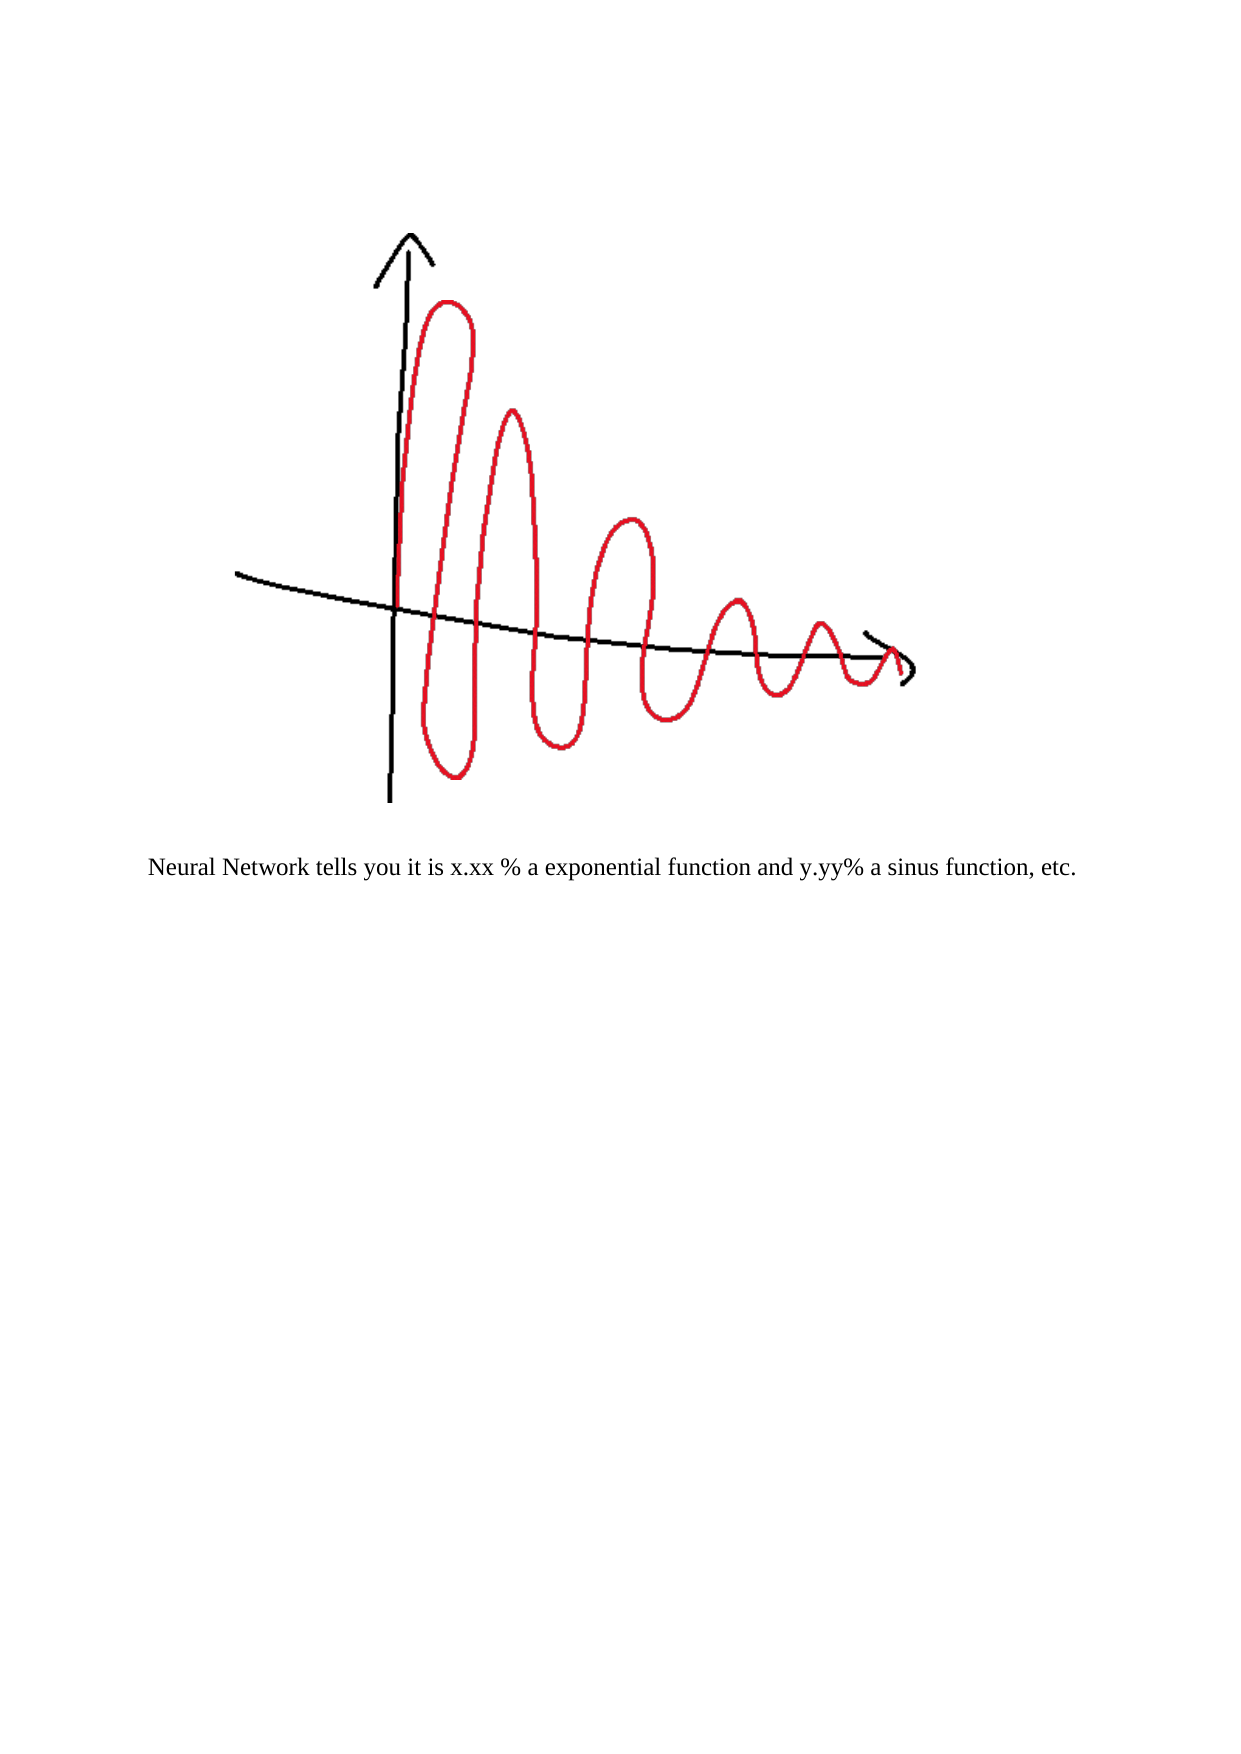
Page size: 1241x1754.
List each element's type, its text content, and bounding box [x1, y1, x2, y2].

text Neural Network tells you it is x.xx % a exponential function and y.yy% a sinus function, etc. [148, 852, 1093, 881]
